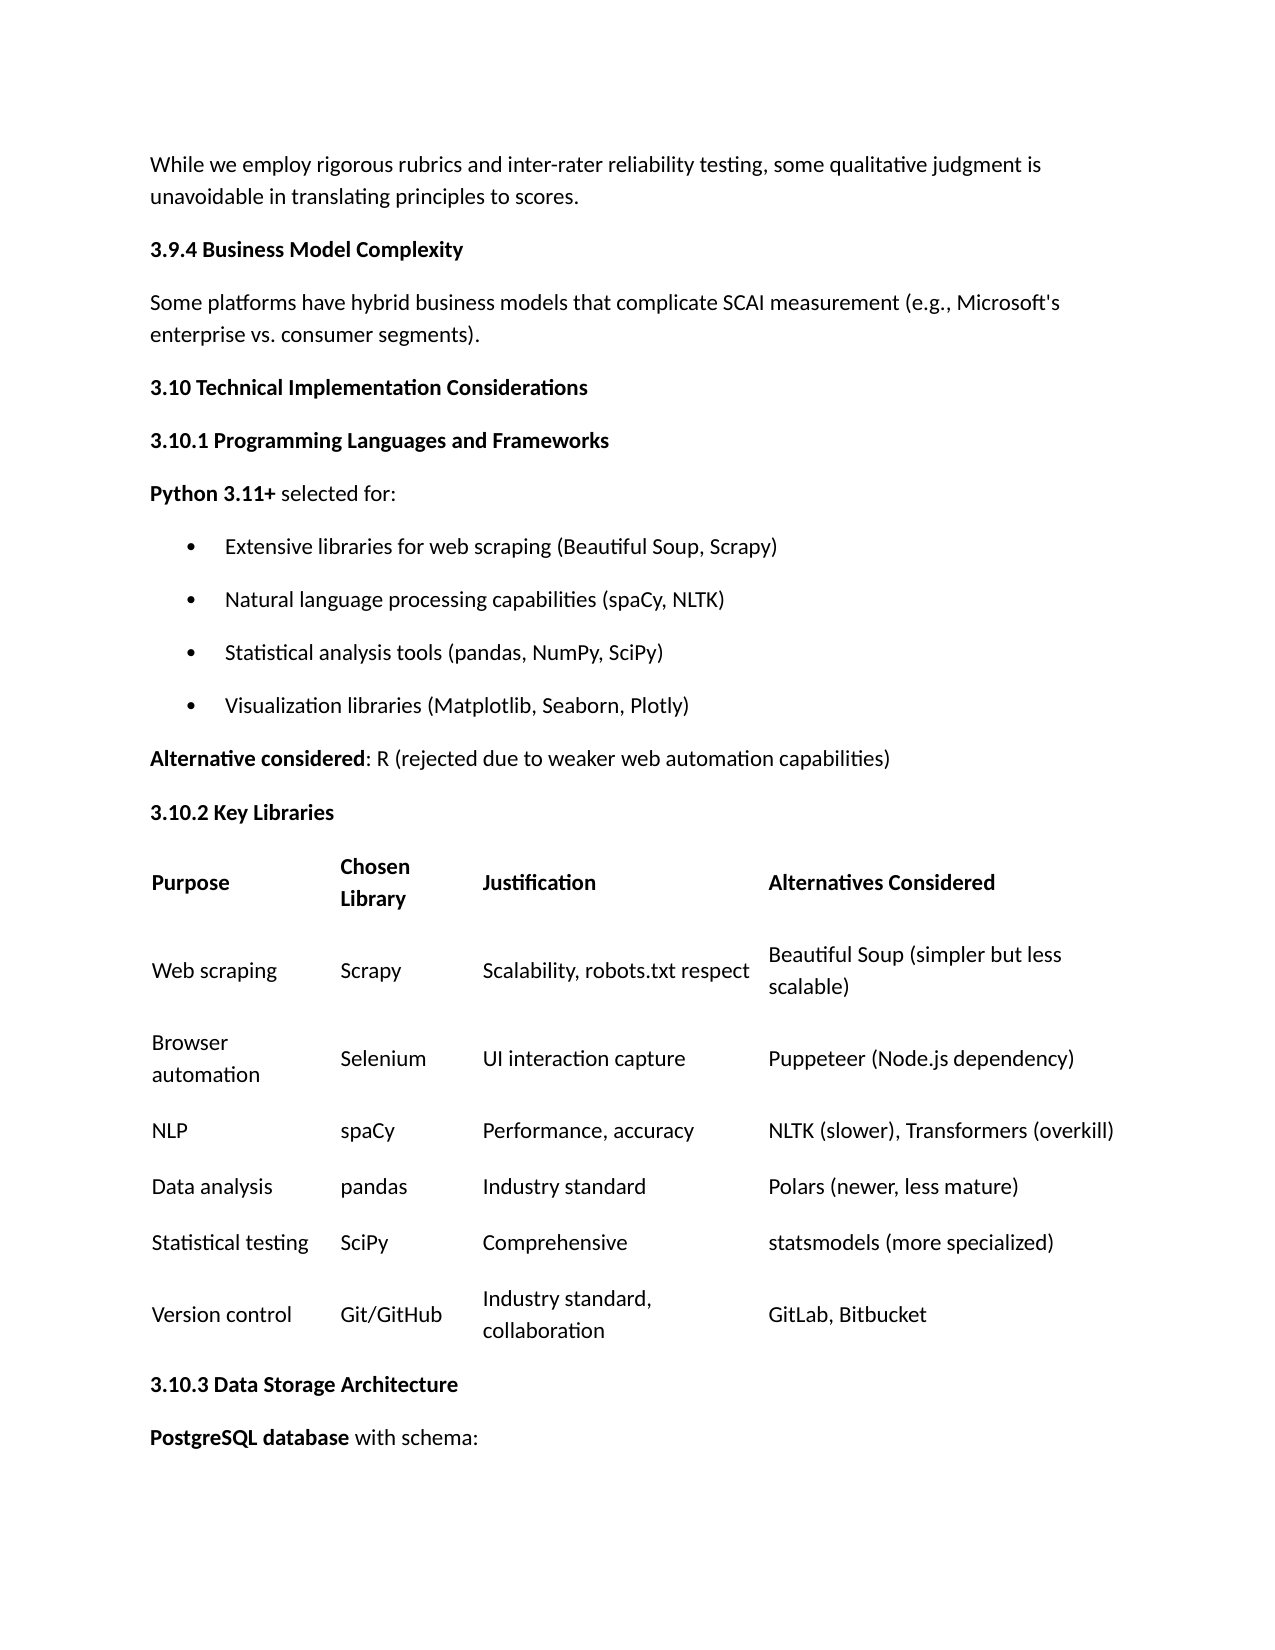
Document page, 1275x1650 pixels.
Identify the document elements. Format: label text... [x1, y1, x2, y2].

text While we employ rigorous rubrics and inter-rater reliability testing, some qualitative judgment is unavoidable in translating principles to scores. [150, 150, 1125, 210]
table_cell statsmodels (more specialized) [767, 1226, 1125, 1282]
table_cell Version control [150, 1282, 339, 1370]
table_cell SciPy [339, 1226, 481, 1282]
table_cell Statistical testing [150, 1226, 339, 1282]
table_cell Scalability, robots.txt respect [481, 939, 767, 1027]
table_cell Browser automation [150, 1027, 339, 1115]
text Alternative considered: R (rejected due to weaker web automation capabilities) [150, 744, 1125, 773]
text 3.10 Technical Implementation Considerations [150, 373, 1125, 401]
table_header Purpose [150, 851, 339, 939]
table_cell Scrapy [339, 939, 481, 1027]
table_cell Data analysis [150, 1171, 339, 1226]
table_header Alternatives Considered [767, 851, 1125, 939]
text 3.10.2 Key Libraries [150, 798, 1125, 826]
table_cell NLP [150, 1115, 339, 1171]
table_cell NLTK (slower), Transformers (overkill) [767, 1115, 1125, 1171]
table_cell Performance, accuracy [481, 1115, 767, 1171]
table_cell GitLab, Bitbucket [767, 1282, 1125, 1370]
text 3.10.1 Programming Languages and Frameworks [150, 426, 1125, 454]
list Natural language processing capabilities (spaCy, NLTK) [187, 586, 1125, 613]
text PostgreSQL database with schema: [150, 1423, 1125, 1451]
table_cell Puppeteer (Node.js dependency) [767, 1027, 1125, 1115]
table_cell pandas [339, 1171, 481, 1226]
table_cell Web scraping [150, 939, 339, 1027]
list Extensive libraries for web scraping (Beautiful Soup, Scrapy) [187, 532, 1125, 561]
text 3.9.4 Business Model Complexity [150, 235, 1125, 263]
table_cell Git/GitHub [339, 1282, 481, 1370]
table_cell Industry standard [481, 1171, 767, 1226]
table_cell Selenium [339, 1027, 481, 1115]
table_cell Industry standard, collaboration [481, 1282, 767, 1370]
text 3.10.3 Data Storage Architecture [150, 1370, 1125, 1398]
table_cell UI interaction capture [481, 1027, 767, 1115]
text Python 3.11+ selected for: [150, 479, 1125, 507]
list Statistical analysis tools (pandas, NumPy, SciPy) [187, 638, 1125, 667]
list Visualization libraries (Matplotlib, Seaborn, Plotly) [187, 692, 1125, 719]
text Some platforms have hybrid business models that complicate SCAI measurement (e.g., Microsoft's enterprise vs. consumer segments). [150, 288, 1125, 348]
table_cell spaCy [339, 1115, 481, 1171]
table_cell Beautiful Soup (simpler but less scalable) [767, 939, 1125, 1027]
table_header Justification [481, 851, 767, 939]
table_cell Polars (newer, less mature) [767, 1171, 1125, 1226]
table_cell Comprehensive [481, 1226, 767, 1282]
table_header Chosen Library [339, 851, 481, 939]
